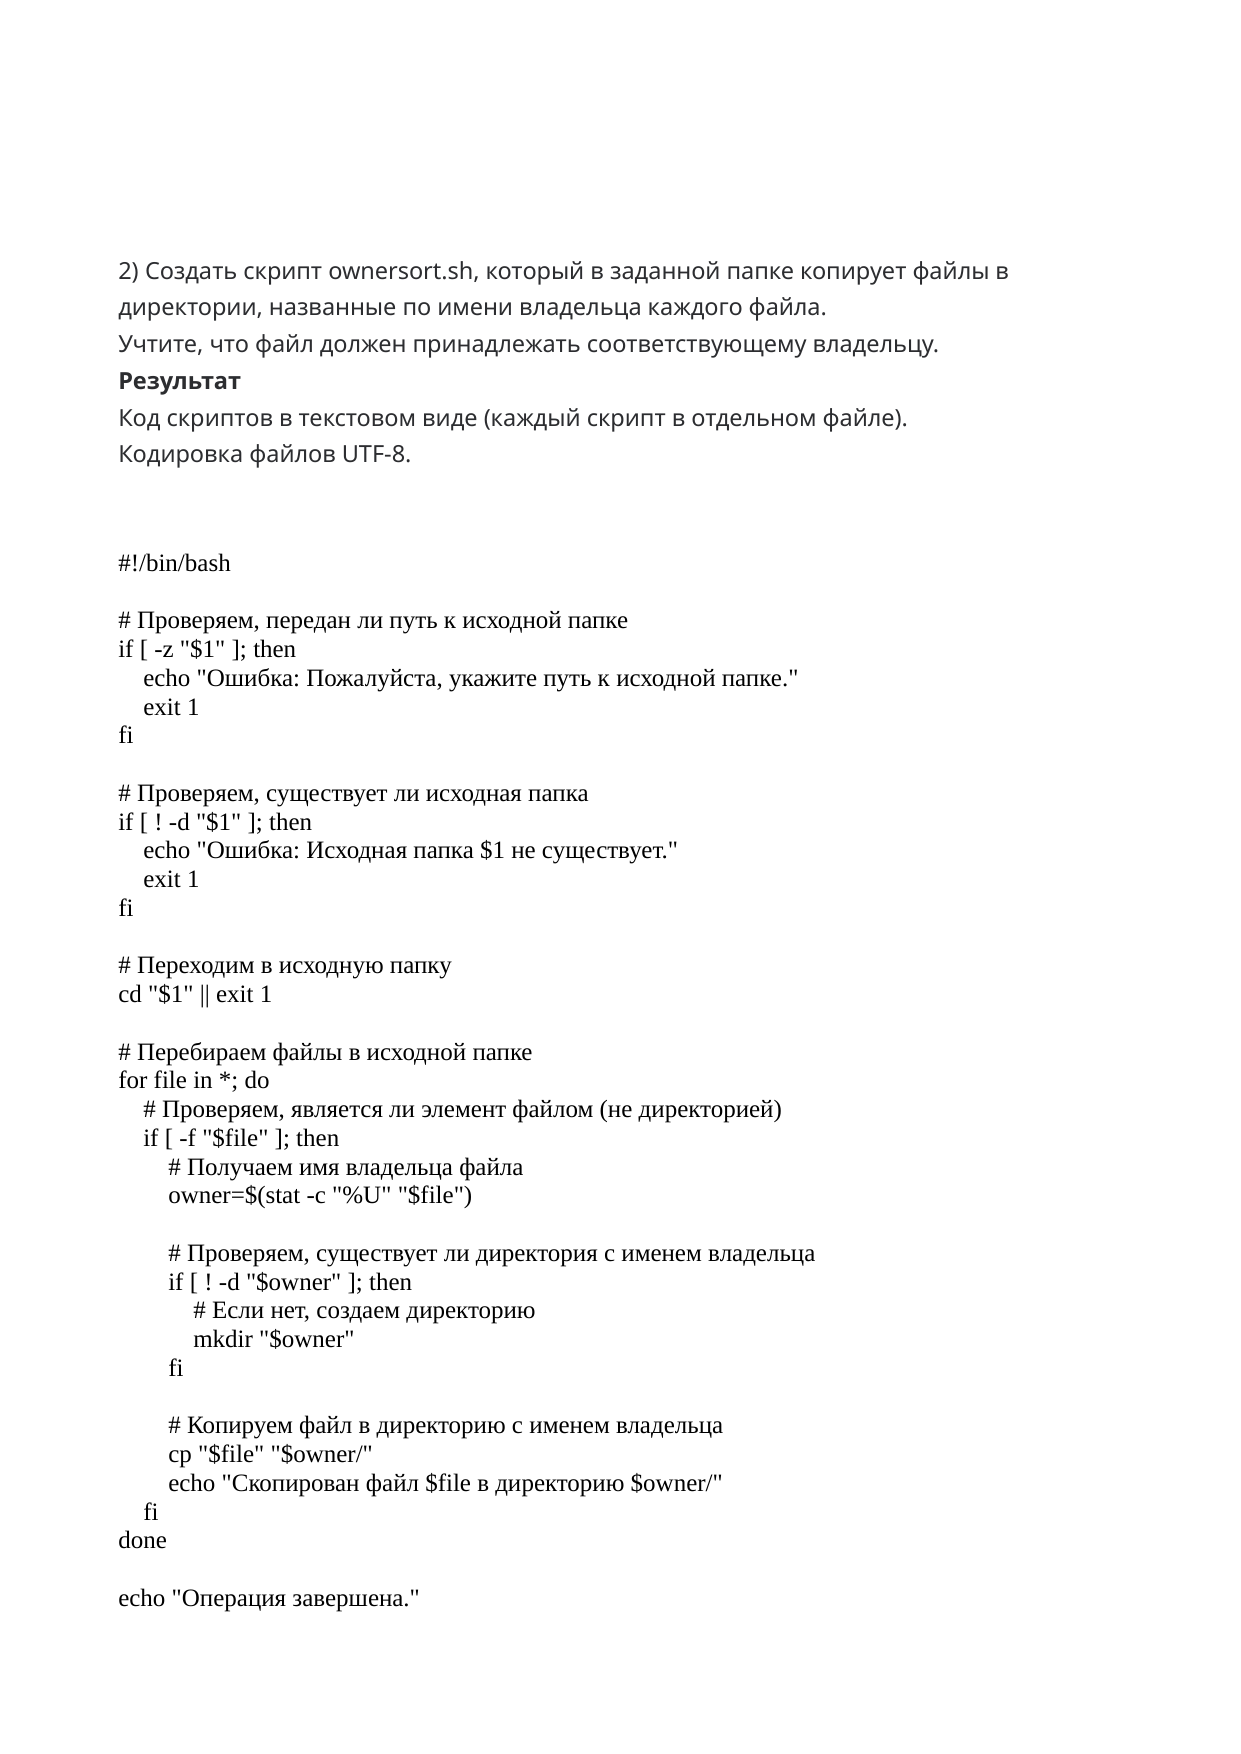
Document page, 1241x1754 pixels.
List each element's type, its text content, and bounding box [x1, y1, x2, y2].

text exit 1 [118, 692, 1122, 721]
text done [118, 1526, 1122, 1554]
text fi [118, 1353, 1122, 1382]
text echo "Ошибка: Пожалуйста, укажите путь к исходной папке." [118, 663, 1122, 692]
text # Копируем файл в директорию с именем владельца [118, 1411, 1122, 1439]
text # Получаем имя владельца файла [118, 1152, 1122, 1181]
text if [ ! -d "$1" ]; then [118, 807, 1122, 836]
text exit 1 [118, 864, 1122, 893]
text if [ -z "$1" ]; then [118, 634, 1122, 663]
text # Проверяем, существует ли исходная папка [118, 778, 1122, 807]
text mkdir "$owner" [118, 1324, 1122, 1353]
text owner=$(stat -c "%U" "$file") [118, 1181, 1122, 1209]
text fi [118, 893, 1122, 922]
text Код скриптов в текстовом виде (каждый скрипт в отдельном файле). Кодировка файлов UTF-8. [118, 401, 1122, 470]
text cp "$file" "$owner/" [118, 1439, 1122, 1468]
text if [ -f "$file" ]; then [118, 1123, 1122, 1152]
text 2) Создать скрипт ownersort.sh, который в заданной папке копирует файлы в директории, названные по имени владельца каждого файла. Учтите, что файл должен принадлежать соответствующему владельцу. [118, 254, 1122, 359]
text # Перебираем файлы в исходной папке [118, 1037, 1122, 1066]
text # Проверяем, существует ли директория с именем владельца [118, 1238, 1122, 1267]
text # Проверяем, является ли элемент файлом (не директорией) [118, 1094, 1122, 1123]
text fi [118, 721, 1122, 749]
text echo "Ошибка: Исходная папка $1 не существует." [118, 836, 1122, 864]
text # Проверяем, передан ли путь к исходной папке [118, 606, 1122, 634]
text fi [118, 1497, 1122, 1526]
text # Переходим в исходную папку [118, 951, 1122, 979]
text echo "Операция завершена." [118, 1583, 1122, 1612]
text if [ ! -d "$owner" ]; then [118, 1267, 1122, 1296]
text cd "$1" || exit 1 [118, 979, 1122, 1008]
text # Если нет, создаем директорию [118, 1296, 1122, 1324]
text Результат [118, 364, 1122, 396]
text for file in *; do [118, 1066, 1122, 1094]
text echo "Скопирован файл $file в директорию $owner/" [118, 1468, 1122, 1497]
text #!/bin/bash [118, 548, 1122, 577]
